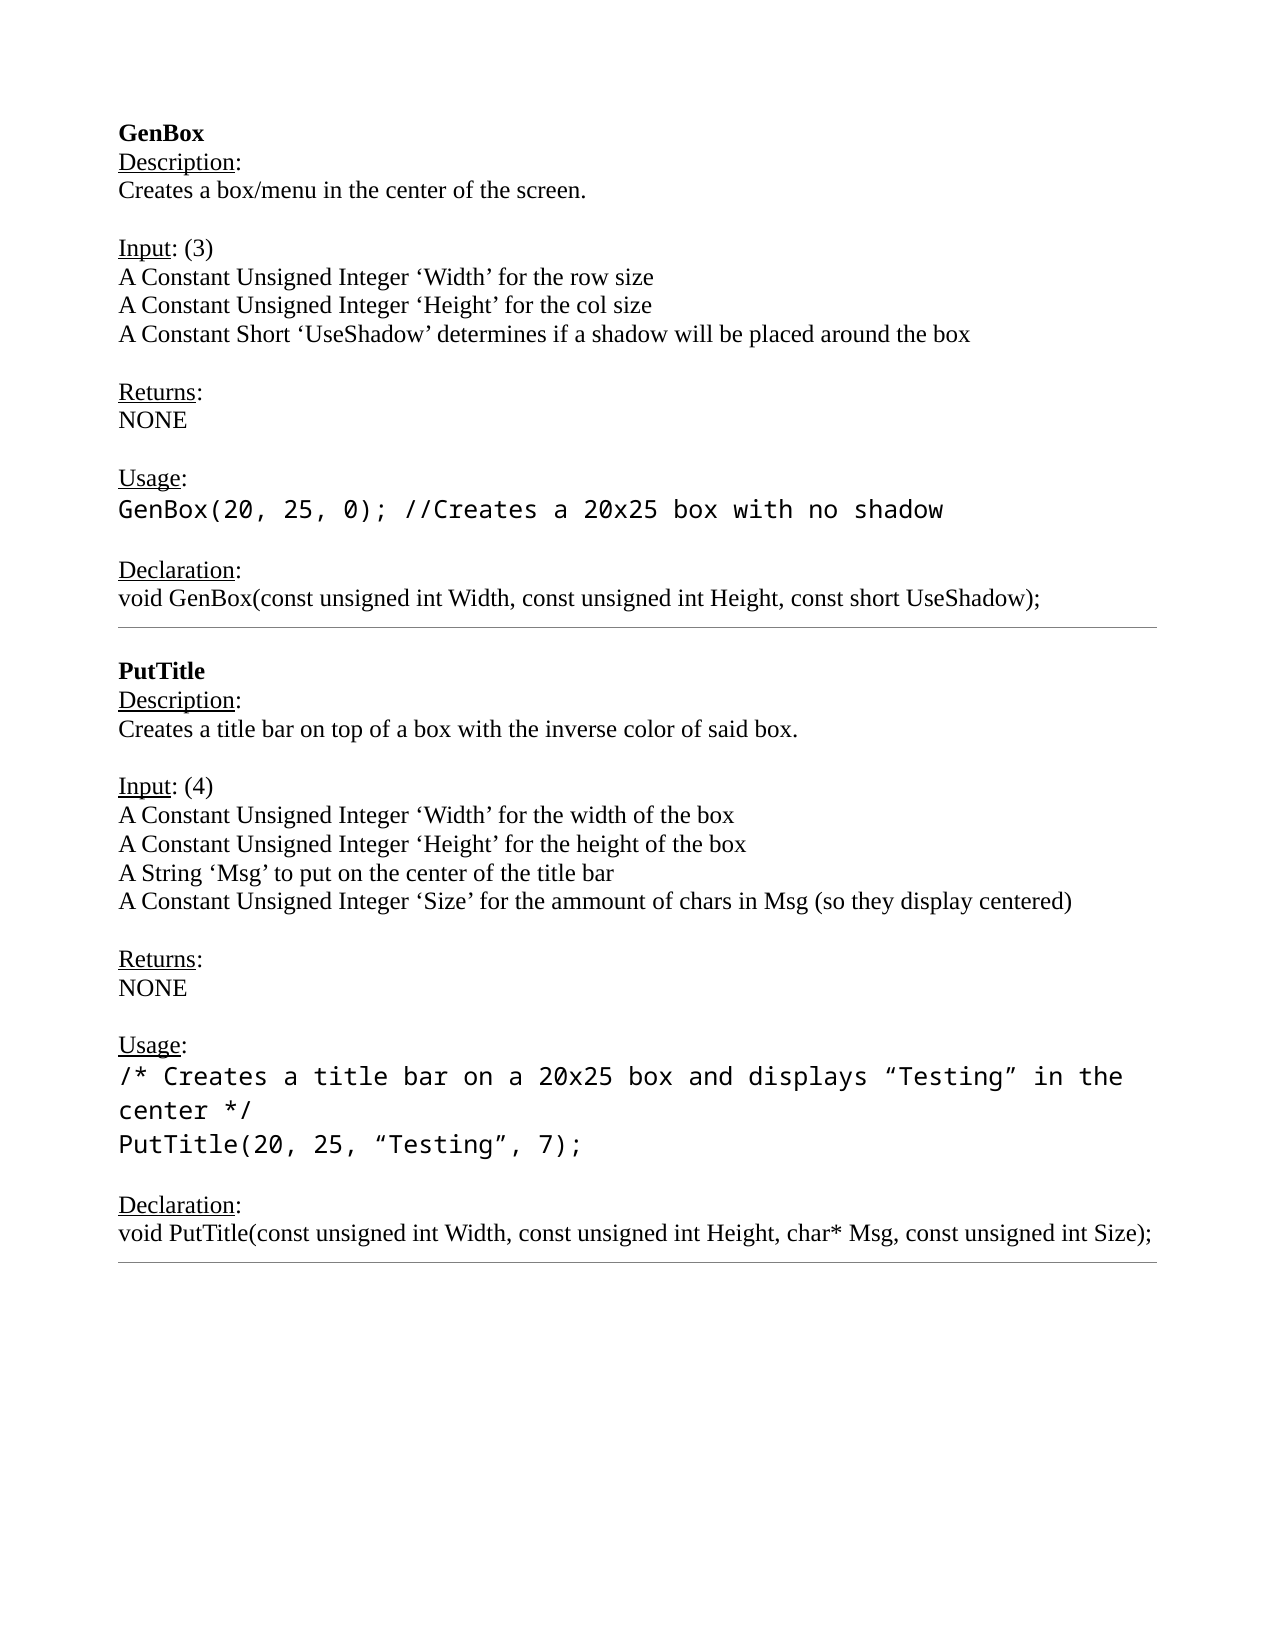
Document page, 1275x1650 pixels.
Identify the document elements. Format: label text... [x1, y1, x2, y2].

text Input: (4) [118, 771, 1157, 800]
text Returns: [118, 377, 1157, 406]
text A Constant Unsigned Integer ‘Width’ for the width of the box [118, 800, 1157, 829]
text Description: [118, 147, 1157, 176]
text A Constant Unsigned Integer ‘Size’ for the ammount of chars in Msg (so they display centered) [118, 886, 1157, 915]
text Declaration: [118, 555, 1157, 583]
text A Constant Unsigned Integer ‘Height’ for the height of the box [118, 829, 1157, 858]
text Creates a title bar on top of a box with the inverse color of said box. [118, 714, 1157, 743]
text PutTitle [118, 656, 1157, 685]
text A String ‘Msg’ to put on the center of the title bar [118, 858, 1157, 886]
text GenBox(20, 25, 0); //Creates a 20x25 box with no shadow [118, 492, 1157, 526]
text NONE [118, 973, 1157, 1001]
text Usage: [118, 463, 1157, 492]
text Returns: [118, 944, 1157, 973]
text GenBox [118, 118, 1157, 147]
text Input: (3) [118, 233, 1157, 262]
text Description: [118, 685, 1157, 714]
text Creates a box/menu in the center of the screen. [118, 176, 1157, 204]
text /* Creates a title bar on a 20x25 box and displays “Testing” in the center */ [118, 1059, 1157, 1127]
text PutTitle(20, 25, “Testing”, 7); [118, 1127, 1157, 1161]
text NONE [118, 406, 1157, 434]
text A Constant Unsigned Integer ‘Height’ for the col size [118, 291, 1157, 319]
text Declaration: [118, 1190, 1157, 1218]
text void GenBox(const unsigned int Width, const unsigned int Height, const short UseShadow); [118, 583, 1157, 612]
text void PutTitle(const unsigned int Width, const unsigned int Height, char* Msg, const unsigned int Size); [118, 1218, 1157, 1247]
text A Constant Short ‘UseShadow’ determines if a shadow will be placed around the box [118, 319, 1157, 348]
text Usage: [118, 1030, 1157, 1059]
text A Constant Unsigned Integer ‘Width’ for the row size [118, 262, 1157, 291]
